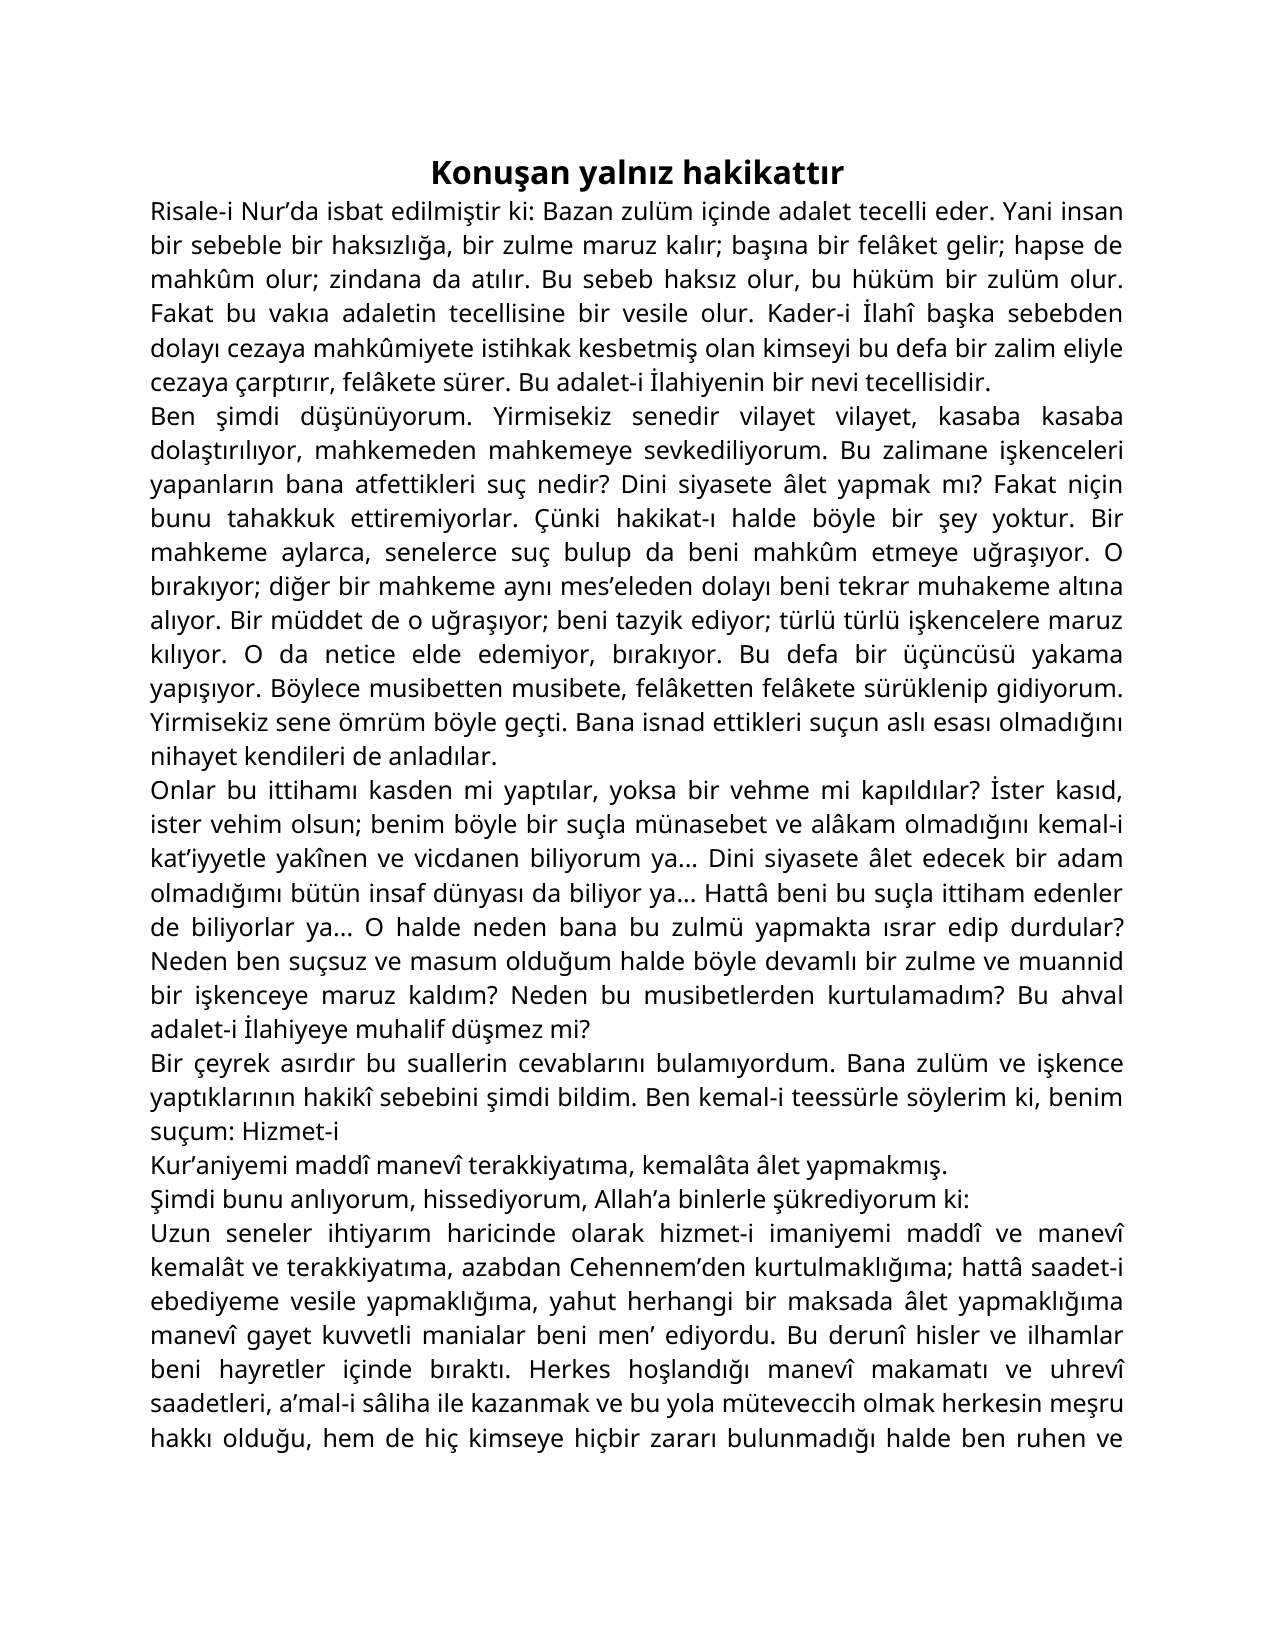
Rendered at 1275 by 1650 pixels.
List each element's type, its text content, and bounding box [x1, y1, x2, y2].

text Ben şimdi düşünüyorum. Yirmisekiz senedir vilayet vilayet, kasaba kasaba dolaştırılıyor, mahkemeden mahkemeye sevkediliyorum. Bu zalimane işkenceleri yapanların bana atfettikleri suç nedir? Dini siyasete âlet yapmak mı? Fakat niçin bunu tahakkuk ettiremiyorlar. Çünki hakikat-ı halde böyle bir şey yoktur. Bir mahkeme aylarca, senelerce suç bulup da beni mahkûm etmeye uğraşıyor. O bırakıyor; diğer bir mahkeme aynı mes’eleden dolayı beni tekrar muhakeme altına alıyor. Bir müddet de o uğraşıyor; beni tazyik ediyor; türlü türlü işkencelere maruz kılıyor. O da netice elde edemiyor, bırakıyor. Bu defa bir üçüncüsü yakama yapışıyor. Böylece musibetten musibete, felâketten felâkete sürüklenip gidiyorum. Yirmisekiz sene ömrüm böyle geçti. Bana isnad ettikleri suçun aslı esası olmadığını nihayet kendileri de anladılar. [150, 398, 1125, 773]
text Şimdi bunu anlıyorum, hissediyorum, Allah’a binlerle şükrediyorum ki: [150, 1182, 1125, 1216]
text Kur’aniyemi maddî manevî terakkiyatıma, kemalâta âlet yapmakmış. [150, 1148, 1125, 1182]
subtitle Konuşan yalnız hakikattır [150, 150, 1125, 194]
text Risale-i Nur’da isbat edilmiştir ki: Bazan zulüm içinde adalet tecelli eder. Yani insan bir sebeble bir haksızlığa, bir zulme maruz kalır; başına bir felâket gelir; hapse de mahkûm olur; zindana da atılır. Bu sebeb haksız olur, bu hüküm bir zulüm olur. Fakat bu vakıa adaletin tecellisine bir vesile olur. Kader-i İlahî başka sebebden dolayı cezaya mahkûmiyete istihkak kesbetmiş olan kimseyi bu defa bir zalim eliyle cezaya çarptırır, felâkete sürer. Bu adalet-i İlahiyenin bir nevi tecellisidir. [150, 194, 1125, 398]
text Uzun seneler ihtiyarım haricinde olarak hizmet-i imaniyemi maddî ve manevî kemalât ve terakkiyatıma, azabdan Cehennem’den kurtulmaklığıma; hattâ saadet-i ebediyeme vesile yapmaklığıma, yahut herhangi bir maksada âlet yapmaklığıma manevî gayet kuvvetli manialar beni men’ ediyordu. Bu derunî hisler ve ilhamlar beni hayretler içinde bıraktı. Herkes hoşlandığı manevî makamatı ve uhrevî saadetleri, a’mal-i sâliha ile kazanmak ve bu yola müteveccih olmak herkesin meşru hakkı olduğu, hem de hiç kimseye hiçbir zararı bulunmadığı halde ben ruhen ve [150, 1216, 1125, 1454]
text Bir çeyrek asırdır bu suallerin cevablarını bulamıyordum. Bana zulüm ve işkence yaptıklarının hakikî sebebini şimdi bildim. Ben kemal-i teessürle söylerim ki, benim suçum: Hizmet-i [150, 1046, 1125, 1148]
text Onlar bu ittihamı kasden mi yaptılar, yoksa bir vehme mi kapıldılar? İster kasıd, ister vehim olsun; benim böyle bir suçla münasebet ve alâkam olmadığını kemal-i kat’iyyetle yakînen ve vicdanen biliyorum ya... Dini siyasete âlet edecek bir adam olmadığımı bütün insaf dünyası da biliyor ya... Hattâ beni bu suçla ittiham edenler de biliyorlar ya... O halde neden bana bu zulmü yapmakta ısrar edip durdular? Neden ben suçsuz ve masum olduğum halde böyle devamlı bir zulme ve muannid bir işkenceye maruz kaldım? Neden bu musibetlerden kurtulamadım? Bu ahval adalet-i İlahiyeye muhalif düşmez mi? [150, 773, 1125, 1046]
